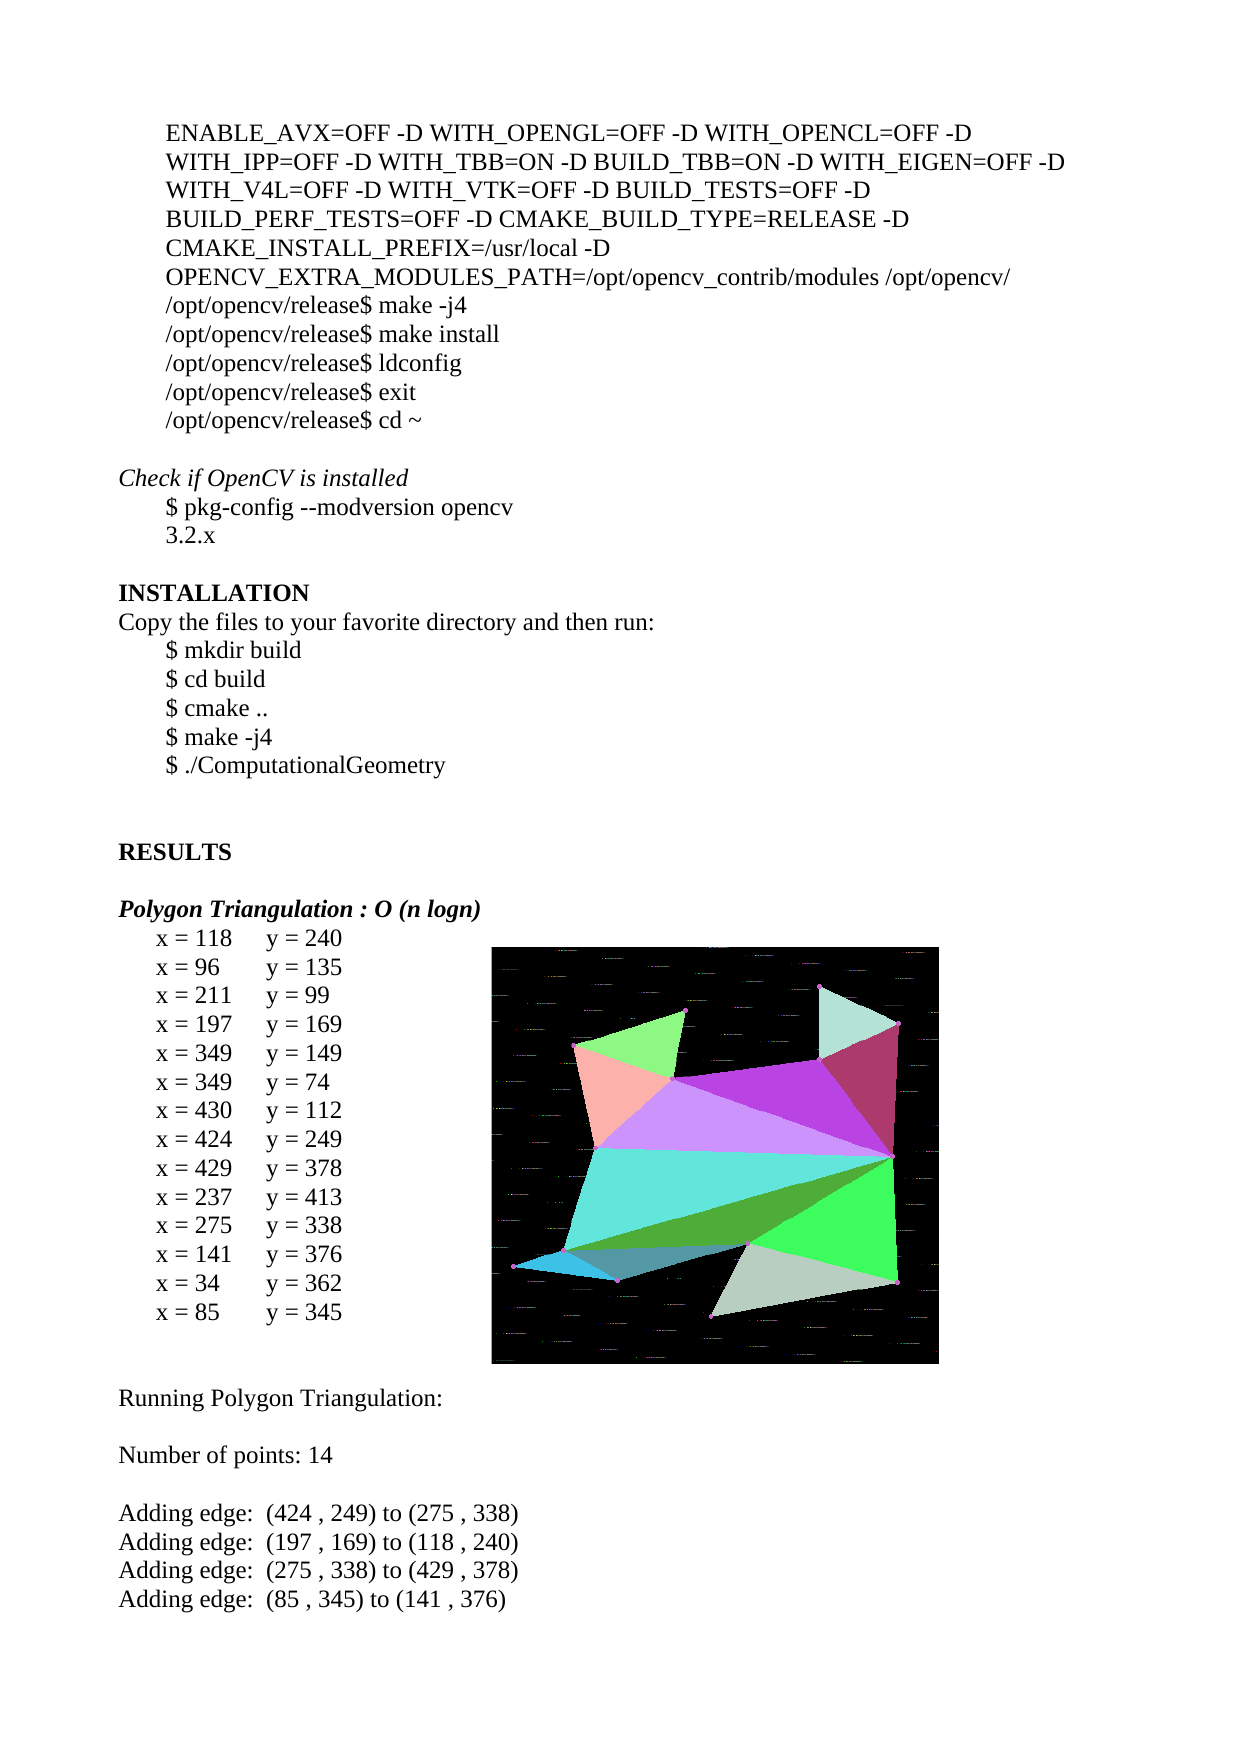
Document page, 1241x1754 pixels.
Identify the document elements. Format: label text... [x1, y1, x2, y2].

text Number of points: 14 [118, 1441, 1122, 1469]
text x = 197 y = 169 [118, 1009, 491, 1038]
text /opt/opencv/release$ exit [165, 377, 1122, 406]
text x = 349 y = 74 [118, 1067, 491, 1096]
text $ cd build [165, 664, 1122, 693]
text $ make -j4 [165, 722, 1122, 751]
text x = 429 y = 378 [118, 1153, 491, 1182]
picture [491, 947, 562, 1364]
text /opt/opencv/release$ cd ~ [165, 406, 1122, 434]
text [562, 1038, 1122, 1067]
text $ cmake .. [165, 693, 1122, 722]
text /opt/opencv/release$ make install [165, 319, 1122, 348]
text Polygon Triangulation : O (n logn) [118, 894, 1122, 923]
text INSTALLATION [118, 578, 1122, 607]
text [562, 1009, 1122, 1038]
text [562, 1182, 1122, 1211]
text [562, 981, 1122, 1009]
text x = 34 y = 362 [118, 1268, 491, 1297]
text ENABLE_AVX=OFF -D WITH_OPENGL=OFF -D WITH_OPENCL=OFF -D WITH_IPP=OFF -D WITH_TBB=ON -D BUILD_TBB=ON -D WITH_EIGEN=OFF -D WITH_V4L=OFF -D WITH_VTK=OFF -D BUILD_TESTS=OFF -D BUILD_PERF_TESTS=OFF -D CMAKE_BUILD_TYPE=RELEASE -D CMAKE_INSTALL_PREFIX=/usr/local -D OPENCV_EXTRA_MODULES_PATH=/opt/opencv_contrib/modules /opt/opencv/ [165, 118, 1122, 291]
text [562, 1297, 1122, 1326]
text Adding edge: (275 , 338) to (429 , 378) [118, 1556, 1122, 1584]
text [562, 1211, 1122, 1239]
text Check if OpenCV is installed [118, 463, 1122, 492]
text RESULTS [118, 837, 1122, 866]
text 3.2.x [165, 521, 1122, 549]
text $ ./ComputationalGeometry [165, 751, 1122, 779]
text x = 211 y = 99 [118, 981, 491, 1009]
text [562, 1124, 1122, 1153]
text Adding edge: (85 , 345) to (141 , 376) [118, 1584, 1122, 1613]
text Adding edge: (424 , 249) to (275 , 338) [118, 1498, 1122, 1527]
text /opt/opencv/release$ make -j4 [165, 291, 1122, 319]
text x = 237 y = 413 [118, 1182, 491, 1211]
text x = 349 y = 149 [118, 1038, 491, 1067]
text x = 85 y = 345 [118, 1297, 491, 1326]
text x = 118 y = 240 [118, 923, 1122, 952]
text [562, 1268, 1122, 1297]
text /opt/opencv/release$ ldconfig [165, 348, 1122, 377]
text x = 424 y = 249 [118, 1124, 491, 1153]
text [562, 1153, 1122, 1182]
text [562, 1096, 1122, 1124]
text [562, 1239, 1122, 1268]
text x = 275 y = 338 [118, 1211, 491, 1239]
text $ pkg-config --modversion opencv [165, 492, 1122, 521]
text Copy the files to your favorite directory and then run: [118, 607, 1122, 636]
text Adding edge: (197 , 169) to (118 , 240) [118, 1527, 1122, 1556]
text x = 430 y = 112 [118, 1096, 491, 1124]
text x = 141 y = 376 [118, 1239, 491, 1268]
text [562, 1067, 1122, 1096]
text $ mkdir build [165, 636, 1122, 664]
text x = 96 y = 135 [118, 952, 491, 981]
text Running Polygon Triangulation: [118, 1383, 1122, 1412]
text [562, 952, 1122, 981]
